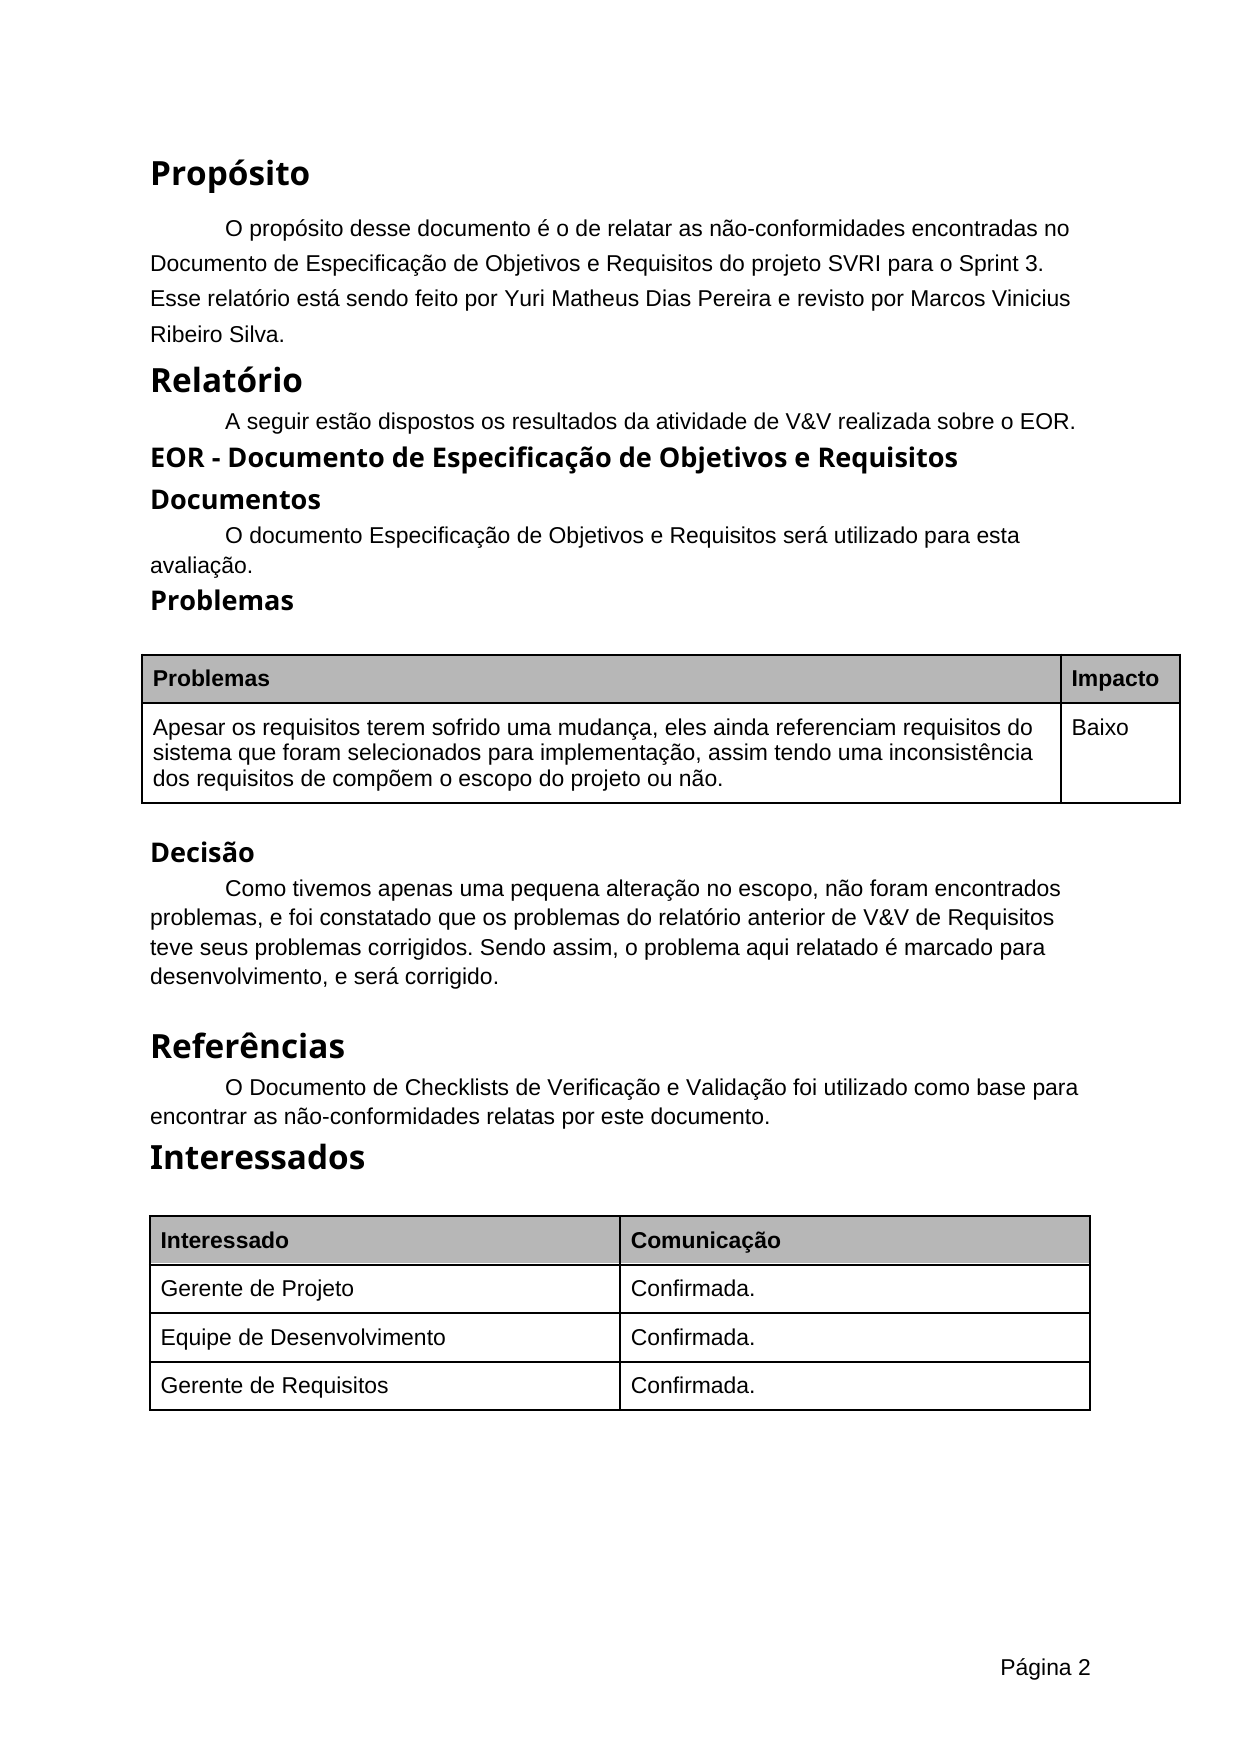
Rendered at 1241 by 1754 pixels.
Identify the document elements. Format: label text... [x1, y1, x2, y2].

text O documento Especificação de Objetivos e Requisitos será utilizado para esta avaliação. [150, 523, 1091, 578]
table_header Comunicação [621, 1217, 1089, 1263]
table_header Interessado [151, 1217, 619, 1263]
subtitle Propósito [150, 150, 1091, 195]
table_header Problemas [143, 656, 1060, 702]
subtitle Referências [150, 1022, 1091, 1068]
subtitle Interessados [150, 1133, 1091, 1179]
table_cell Gerente de Projeto [151, 1266, 619, 1312]
table_cell Apesar os requisitos terem sofrido uma mudança, eles ainda referenciam requisitos do sistema que foram selecionados para implementação, assim tendo uma inconsistência dos requisitos de compõem o escopo do projeto ou não. [143, 704, 1060, 802]
text Como tivemos apenas uma pequena alteração no escopo, não foram encontrados problemas, e foi constatado que os problemas do relatório anterior de V&V de Requisitos teve seus problemas corrigidos. Sendo assim, o problema aqui relatado é marcado para desenvolvimento, e será corrigido. [150, 876, 1091, 989]
subtitle Decisão [150, 833, 1091, 870]
table_cell Confirmada. [621, 1363, 1089, 1409]
table_cell Equipe de Desenvolvimento [151, 1314, 619, 1361]
text O Documento de Checklists de Verificação e Validação foi utilizado como base para encontrar as não-conformidades relatas por este documento. [150, 1075, 1091, 1130]
subtitle EOR - Documento de Especificação de Objetivos e Requisitos [150, 438, 1091, 475]
table_header Impacto [1062, 656, 1179, 702]
table_cell Gerente de Requisitos [151, 1363, 619, 1409]
table_cell Confirmada. [621, 1314, 1089, 1361]
text O propósito desse documento é o de relatar as não-conformidades encontradas no Documento de Especificação de Objetivos e Requisitos do projeto SVRI para o Sprint 3. Esse relatório está sendo feito por Yuri Matheus Dias Pereira e revisto por Marcos Vinicius Ribeiro Silva. [150, 215, 1091, 347]
table_cell Baixo [1062, 704, 1179, 802]
subtitle Problemas [150, 582, 1091, 618]
text A seguir estão dispostos os resultados da atividade de V&V realizada sobre o EOR. [150, 409, 1091, 434]
subtitle Documentos [150, 481, 1091, 517]
table_cell Confirmada. [621, 1266, 1089, 1312]
subtitle Relatório [150, 357, 1091, 402]
